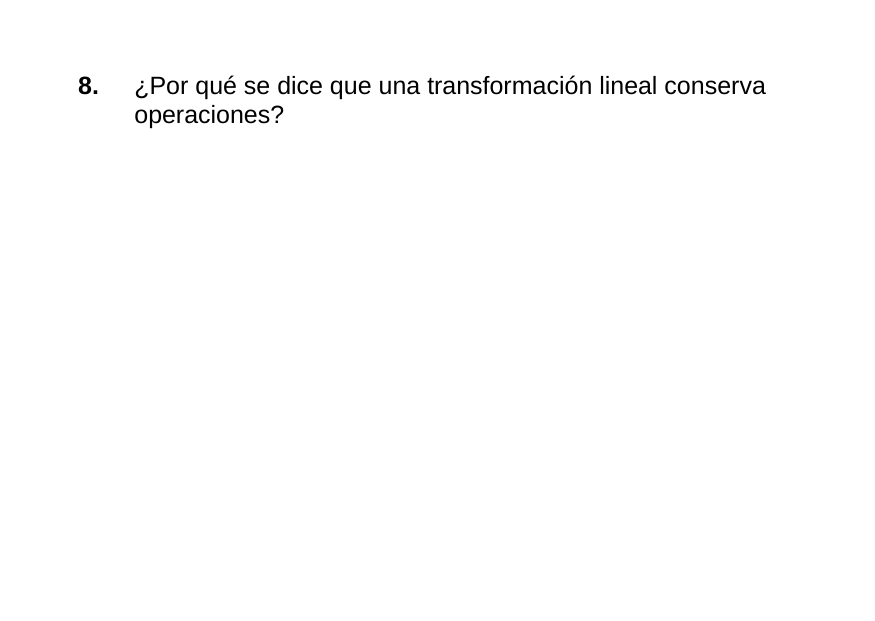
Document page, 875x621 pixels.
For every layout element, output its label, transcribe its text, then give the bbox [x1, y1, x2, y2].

list ¿Por qué se dice que una transformación lineal conserva operaciones? [78, 71, 815, 128]
